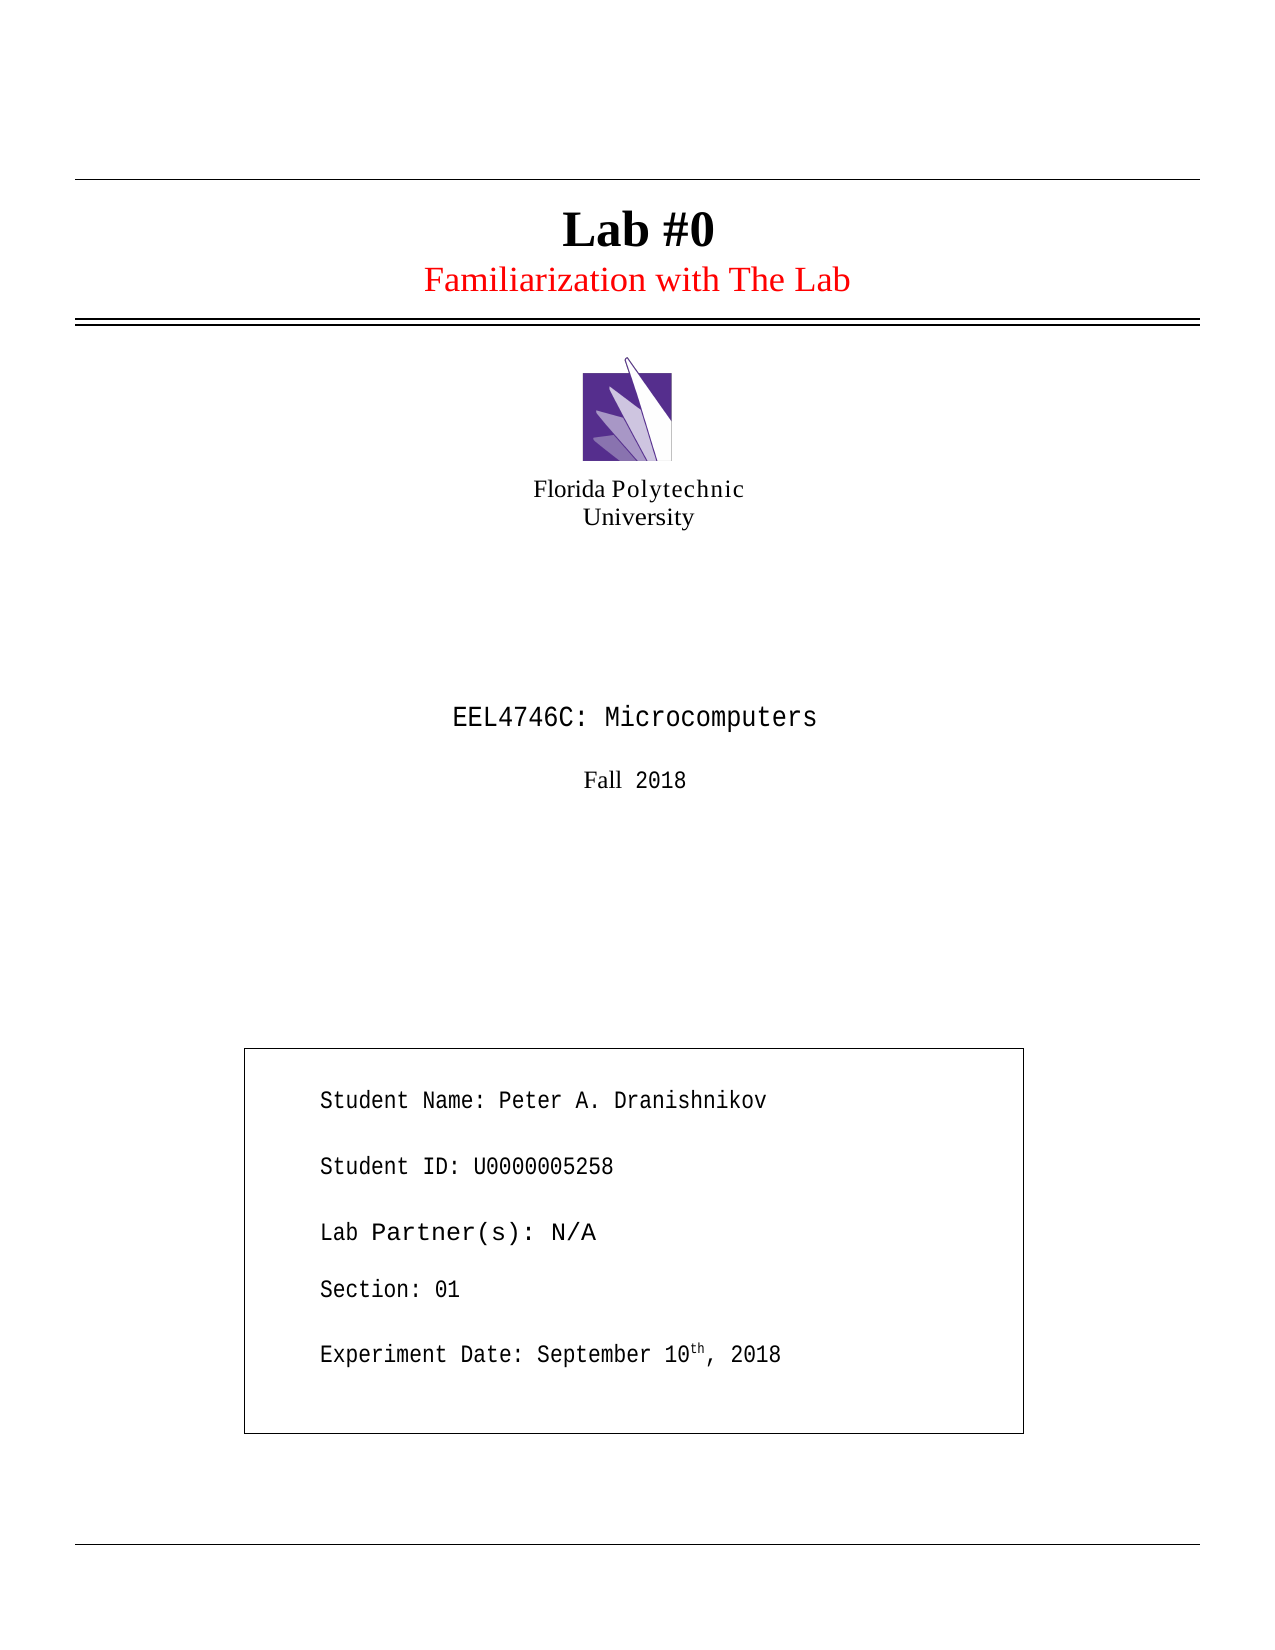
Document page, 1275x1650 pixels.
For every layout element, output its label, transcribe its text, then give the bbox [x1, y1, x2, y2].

text Lab #0 [477, 201, 800, 257]
text Section: 01 [217, 1276, 739, 1304]
text Fall 2018 [559, 765, 710, 796]
text Experiment Date: September 10th, 2018 [217, 1342, 1030, 1370]
text Student ID: U0000005258 [320, 1153, 814, 1182]
text Florida Polytechnic University [482, 474, 795, 531]
text Student Name: Peter A. Dranishnikov [320, 1088, 814, 1116]
picture [577, 356, 684, 462]
text Lab Partner(s): N/A [320, 1219, 1096, 1247]
text Familiarization with The Lab [179, 259, 1096, 299]
text EEL4746C: Microcomputers [399, 702, 871, 735]
